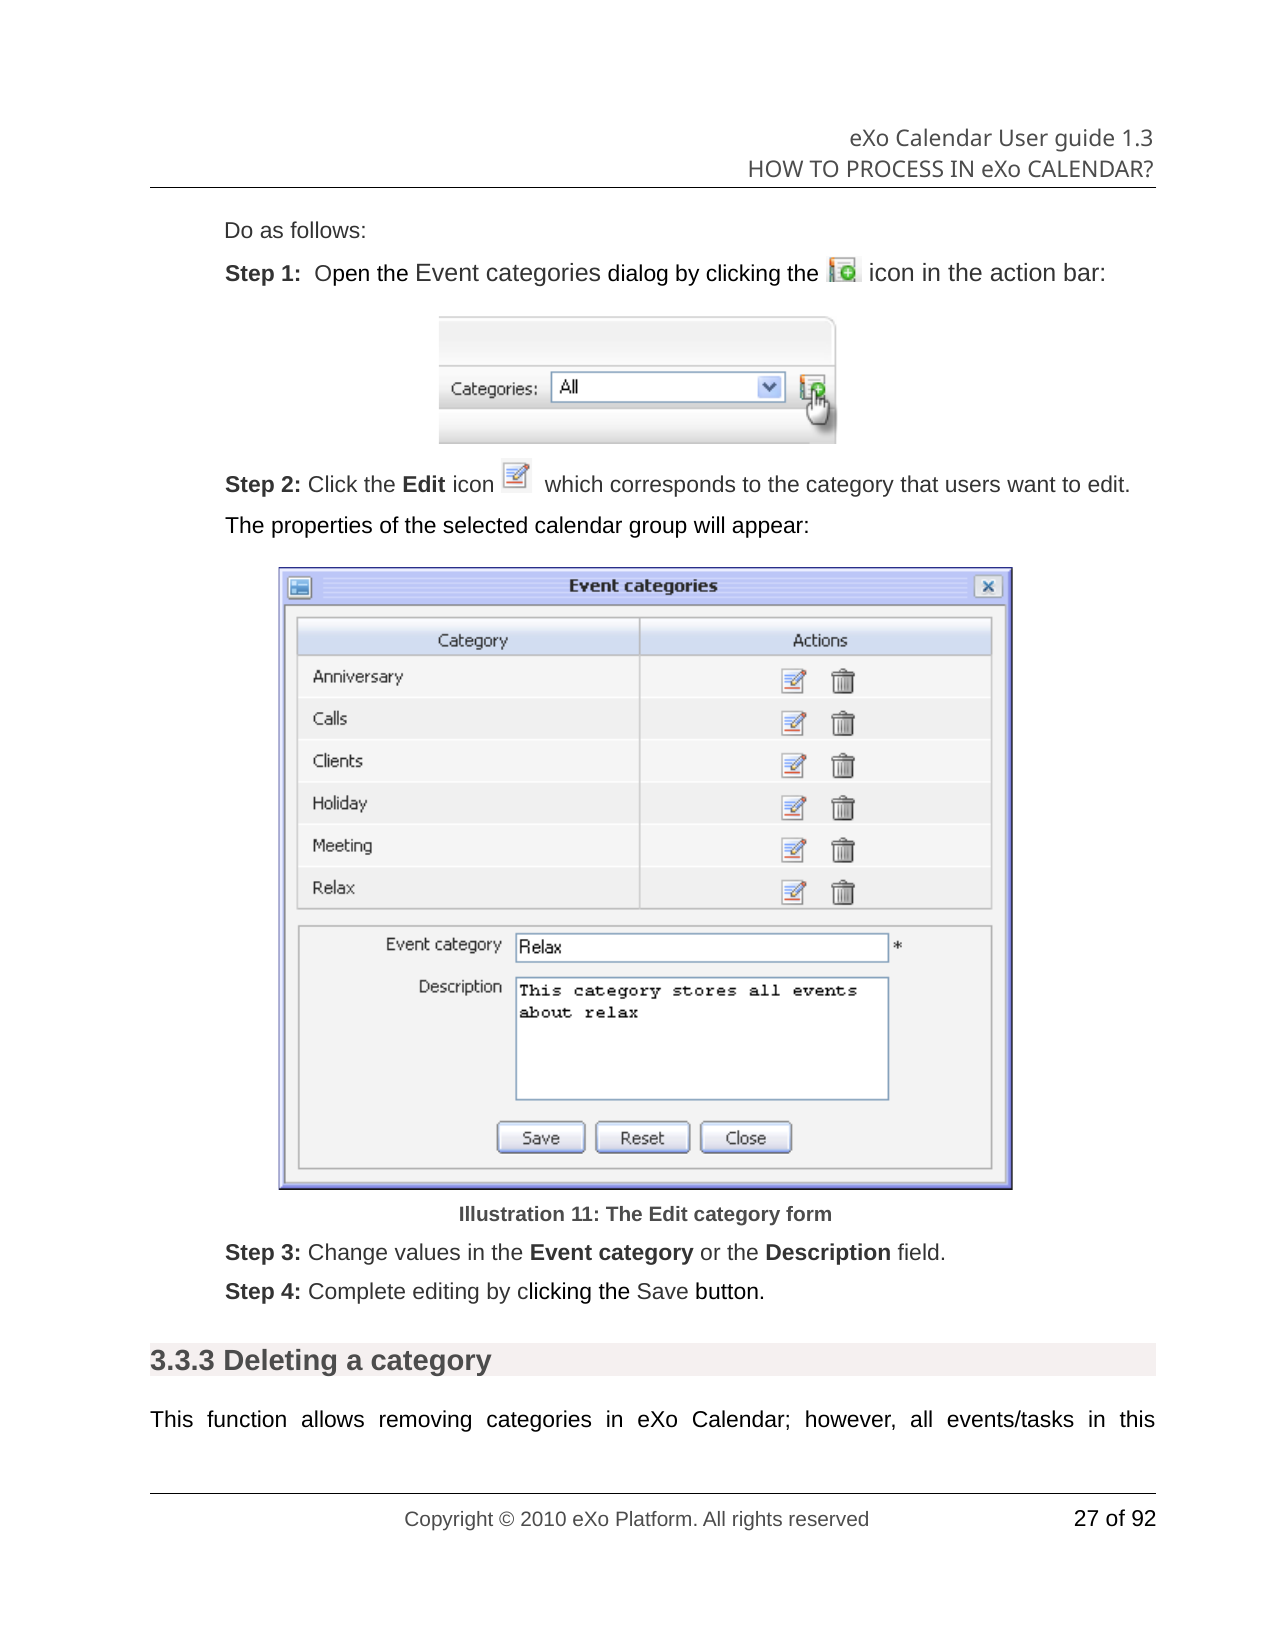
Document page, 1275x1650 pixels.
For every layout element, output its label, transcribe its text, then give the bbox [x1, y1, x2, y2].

picture [500, 458, 533, 493]
list Step 3: Change values in the Event category or the Description field. [187, 552, 1156, 1265]
list Illustration 11: The Edit category form [278, 1190, 1013, 1226]
list Step 1: Open the Event categories dialog by clicking the icon in the action bar: [187, 257, 1156, 287]
subtitle Deleting a category [150, 1343, 1156, 1376]
text Do as follows: [224, 217, 1156, 243]
text This function allows removing categories in eXo Calendar; however, all events/tasks in this [150, 1406, 1156, 1432]
picture [278, 567, 1013, 1190]
picture [826, 256, 862, 282]
list Step 4: Complete editing by clicking the Save button. [187, 1278, 1156, 1305]
list The properties of the selected calendar group will appear: [187, 512, 1156, 539]
picture [438, 315, 838, 444]
list Step 2: Click the Edit icon which corresponds to the category that users want to edit. [187, 301, 1156, 498]
